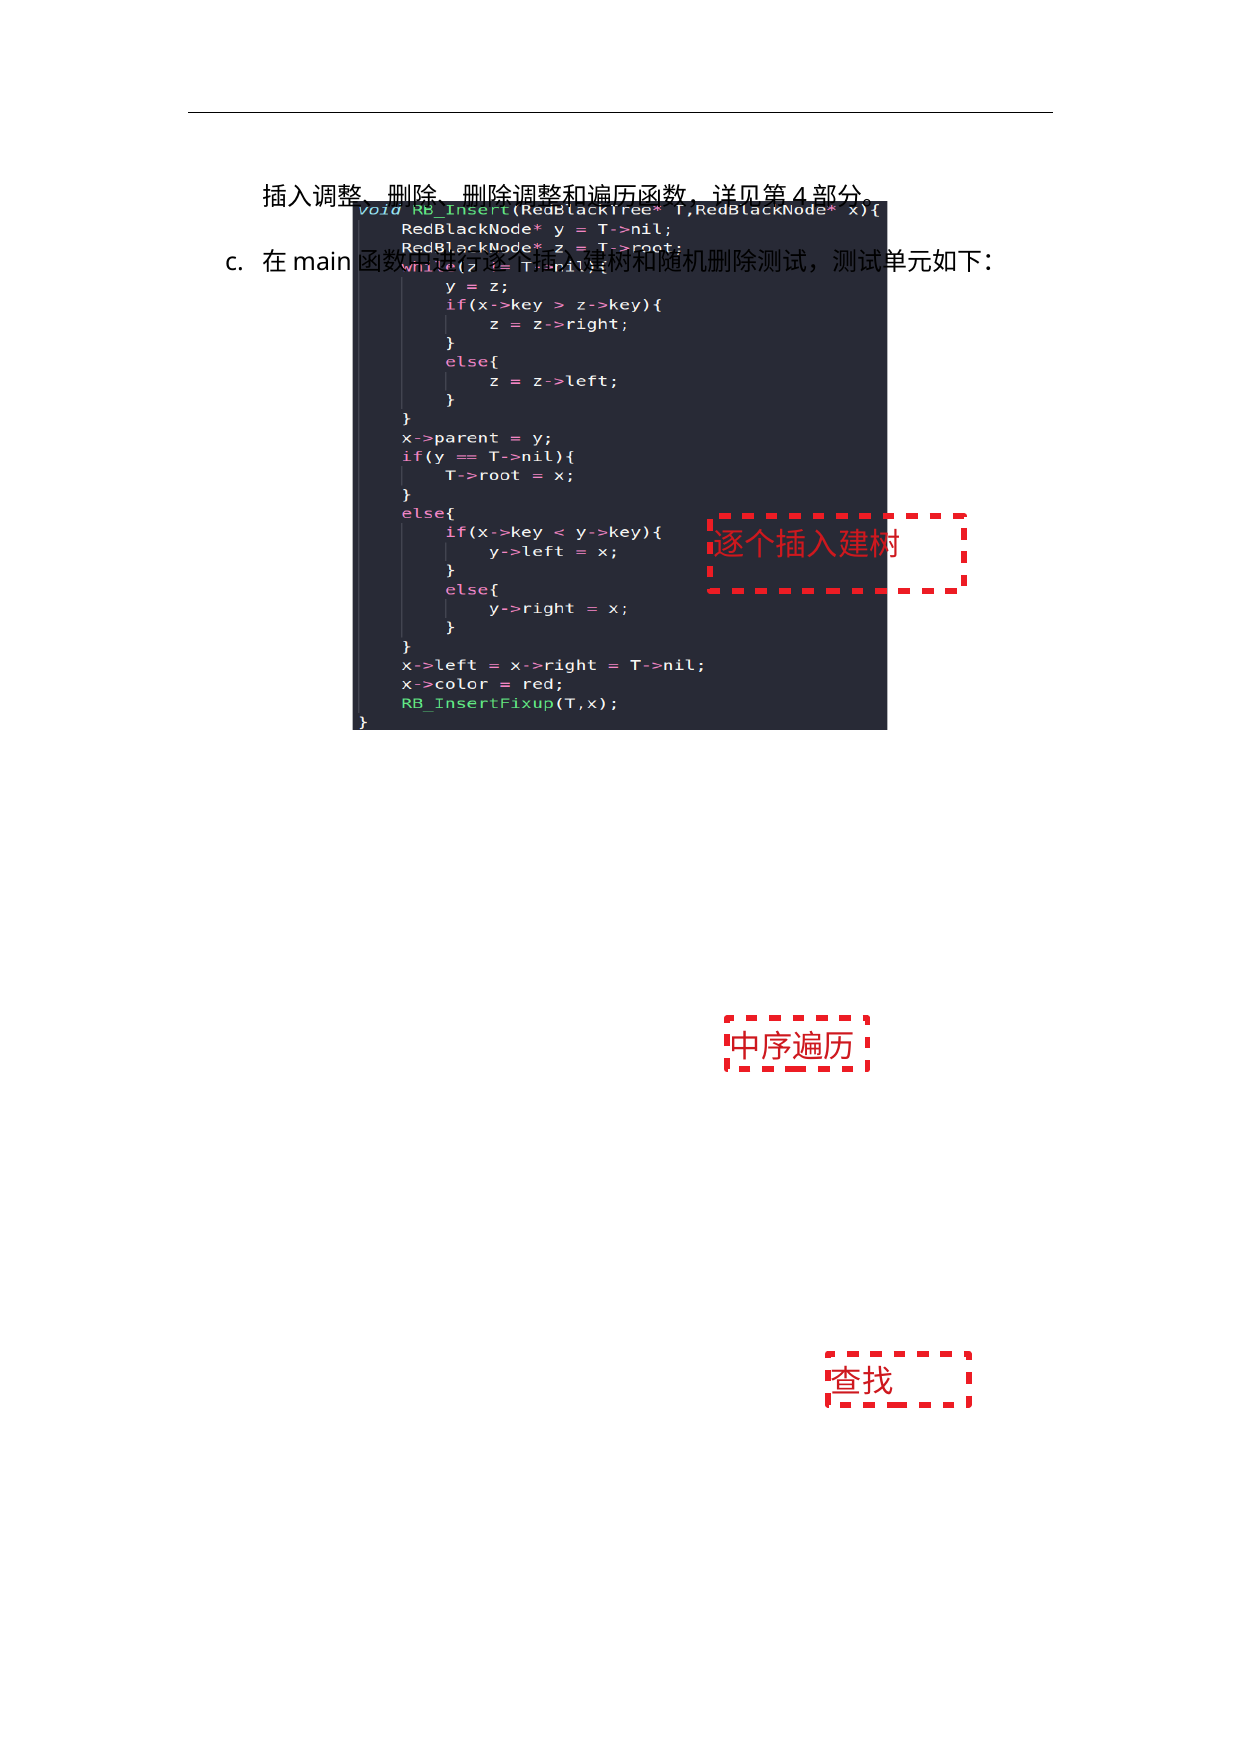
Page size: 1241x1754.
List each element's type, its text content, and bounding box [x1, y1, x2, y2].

list 编写C语言函数实现对于区间树相关数据结构定义和左旋、右旋、插入、插入调整、删除、删除调整和遍历函数，详见第4部分。 [225, 162, 1053, 227]
picture [352, 201, 888, 730]
list 在main函数中进行逐个插入建树和随机删除测试，测试单元如下： [888, 227, 1053, 292]
list 在main函数中进行逐个插入建树和随机删除测试，测试单元如下： [225, 227, 352, 292]
